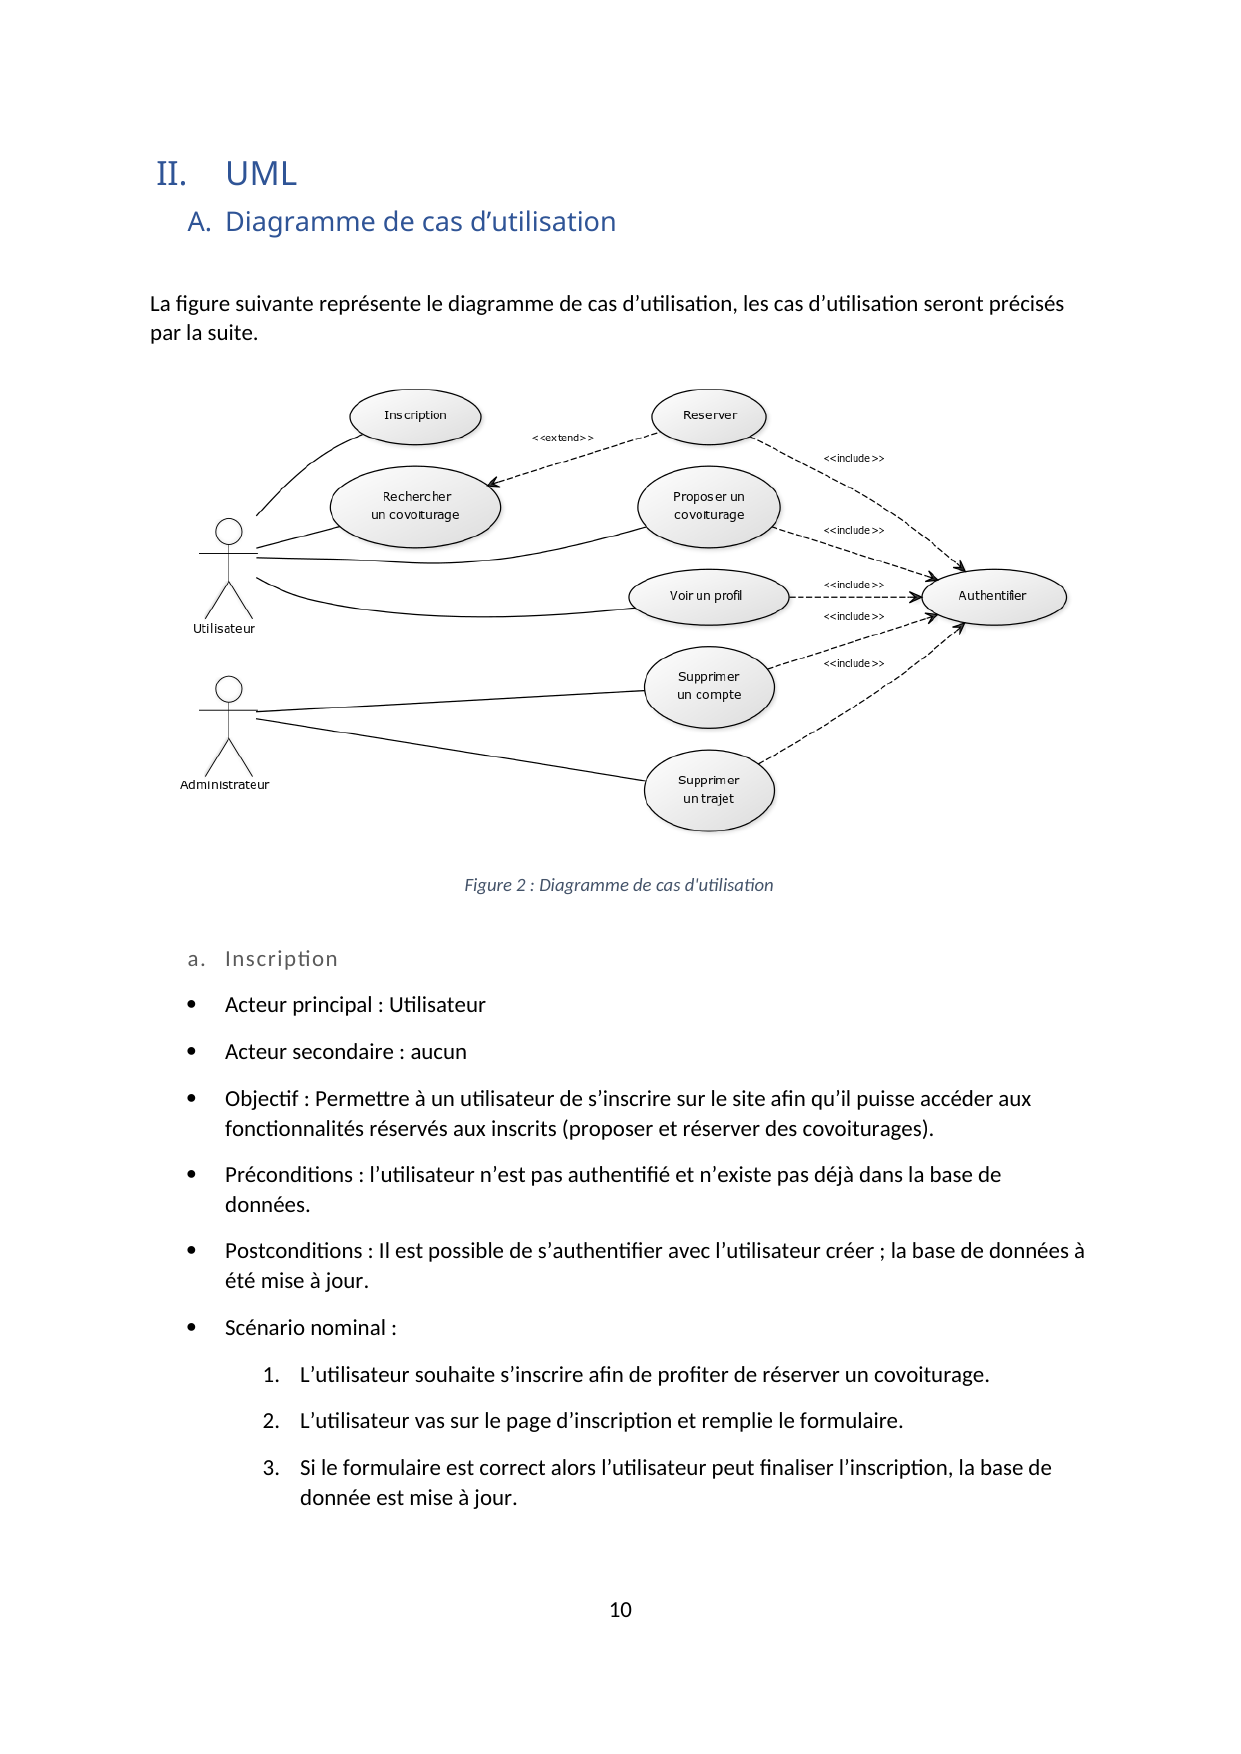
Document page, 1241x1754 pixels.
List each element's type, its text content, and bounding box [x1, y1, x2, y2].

list Objectif : Permettre à un utilisateur de s’inscrire sur le site afin qu’il puisse accéder aux fonctionnalités réservés aux inscrits (proposer et réserver des covoiturages). [187, 1084, 1090, 1142]
list Diagramme de cas d’utilisation [187, 203, 1090, 239]
list Préconditions : l’utilisateur n’est pas authentifié et n’existe pas déjà dans la base de données. [187, 1160, 1090, 1218]
list L’utilisateur vas sur le page d’inscription et remplie le formulaire. [262, 1406, 1090, 1434]
list Acteur secondaire : aucun [187, 1037, 1090, 1065]
list UML [187, 150, 1090, 195]
list Acteur principal : Utilisateur [187, 991, 1090, 1019]
list Inscription [187, 944, 1090, 972]
list L’utilisateur souhaite s’inscrire afin de profiter de réserver un covoiturage. [262, 1360, 1090, 1388]
list Si le formulaire est correct alors l’utilisateur peut finaliser l’inscription, la base de donnée est mise à jour. [262, 1453, 1090, 1511]
list Scénario nominal : [187, 1313, 1090, 1341]
text La figure suivante représente le diagramme de cas d’utilisation, les cas d’utilisation seront précisés par la suite. [150, 289, 1090, 347]
list Postconditions : Il est possible de s’authentifier avec l’utilisateur créer ; la base de données à été mise à jour. [187, 1237, 1090, 1294]
text Figure 2 : Diagramme de cas d'utilisation [150, 873, 1090, 926]
